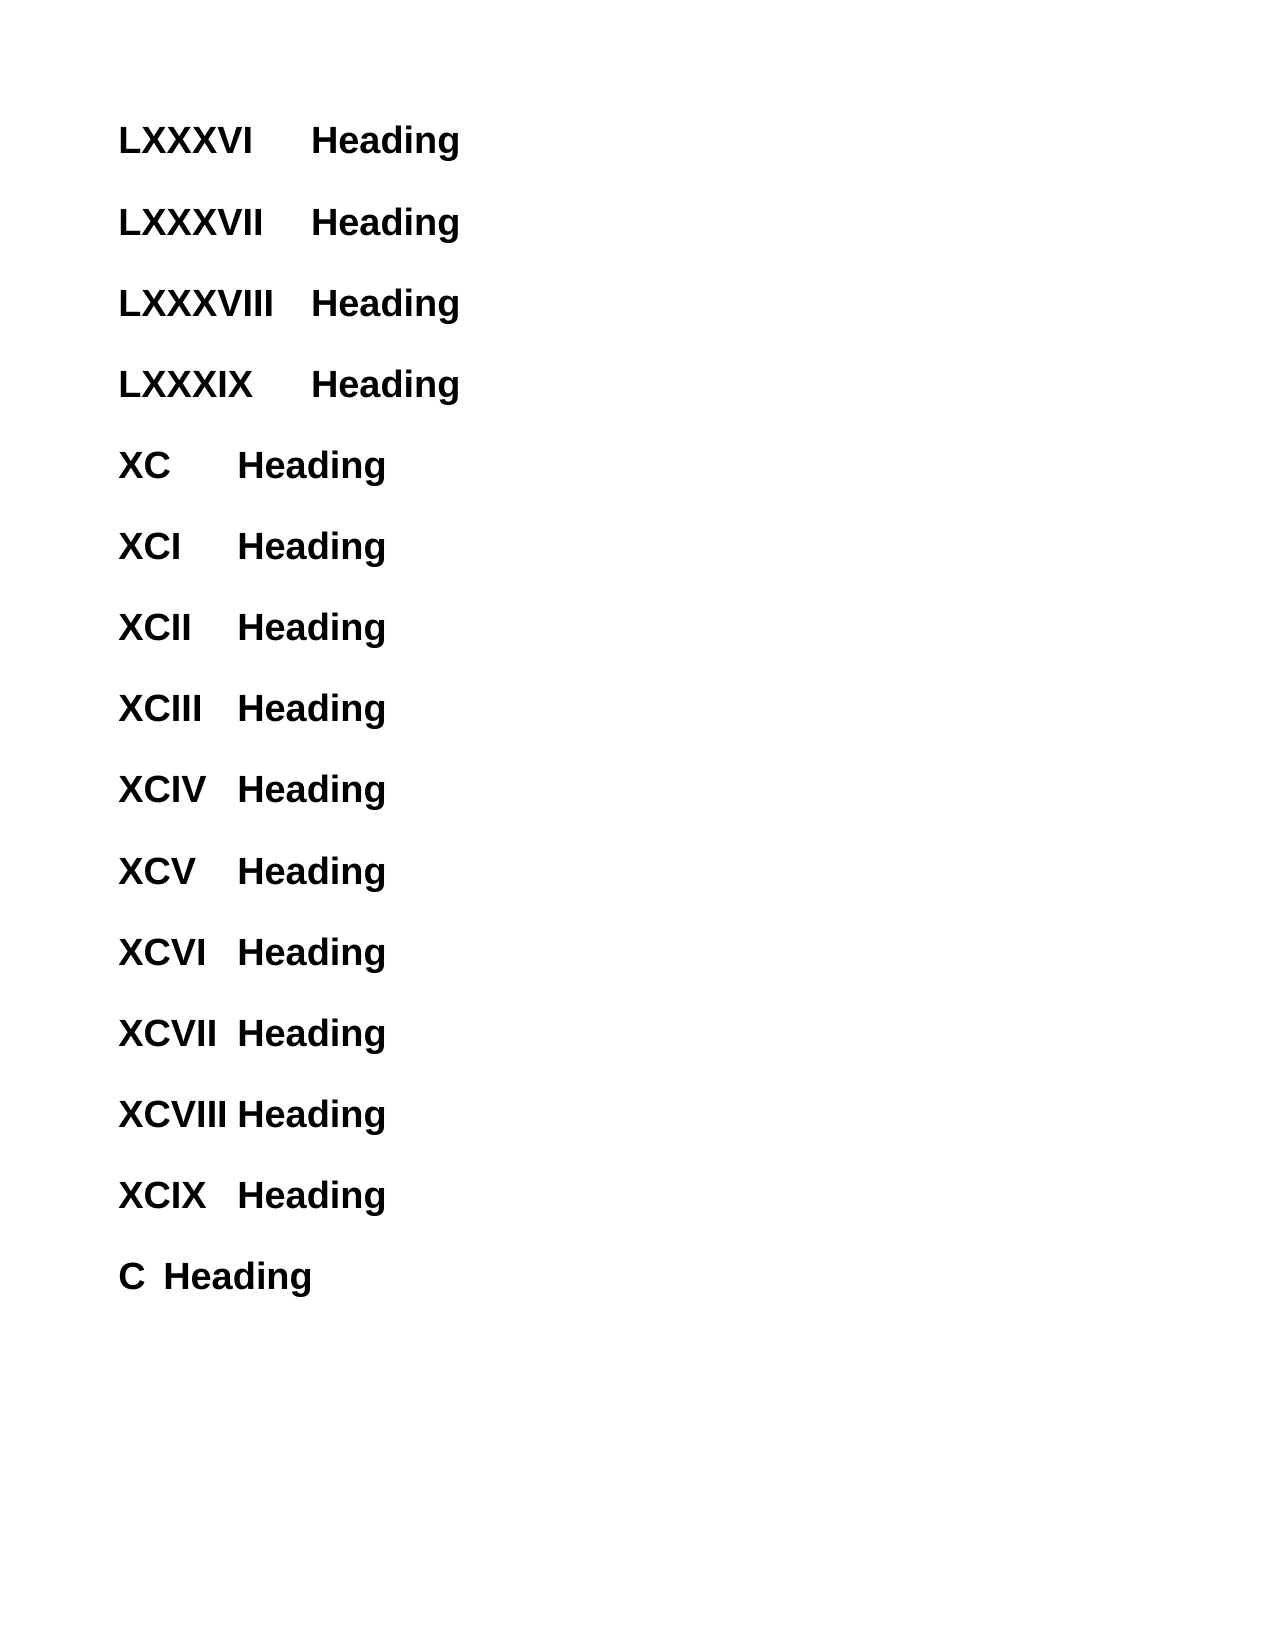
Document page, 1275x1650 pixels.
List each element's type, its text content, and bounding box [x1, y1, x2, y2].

subtitle Heading [118, 1173, 1157, 1217]
subtitle Heading [118, 443, 1157, 486]
subtitle Heading [118, 767, 1157, 811]
subtitle Heading [118, 1092, 1157, 1136]
subtitle Heading [118, 118, 1157, 162]
subtitle Heading [118, 1254, 1157, 1298]
subtitle Heading [118, 848, 1157, 892]
subtitle Heading [118, 280, 1157, 324]
subtitle Heading [118, 199, 1157, 243]
subtitle Heading [118, 1011, 1157, 1054]
subtitle Heading [118, 524, 1157, 567]
subtitle Heading [118, 929, 1157, 973]
subtitle Heading [118, 362, 1157, 405]
subtitle Heading [118, 686, 1157, 730]
subtitle Heading [118, 605, 1157, 649]
